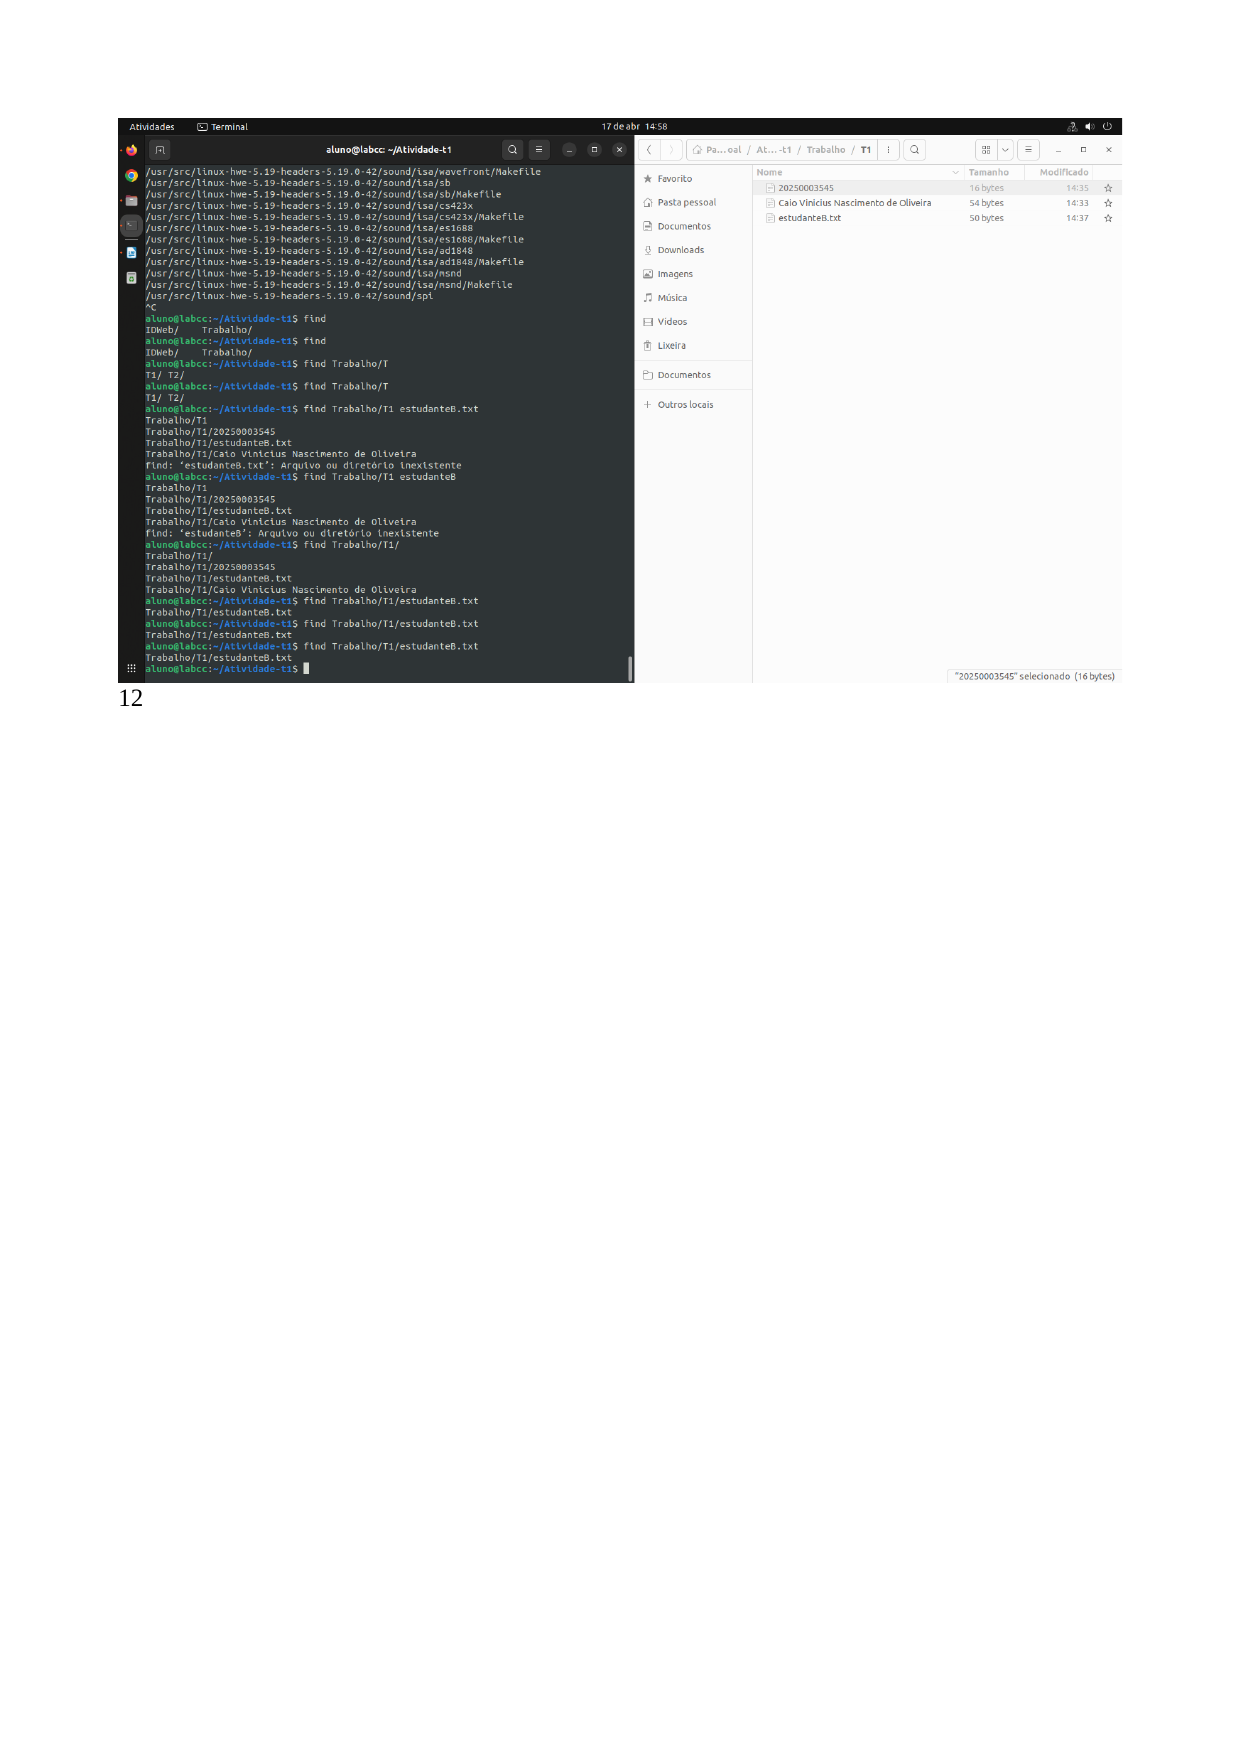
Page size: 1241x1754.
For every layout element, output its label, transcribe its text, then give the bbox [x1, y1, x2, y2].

text 12 [118, 683, 1122, 712]
picture [118, 118, 1123, 683]
